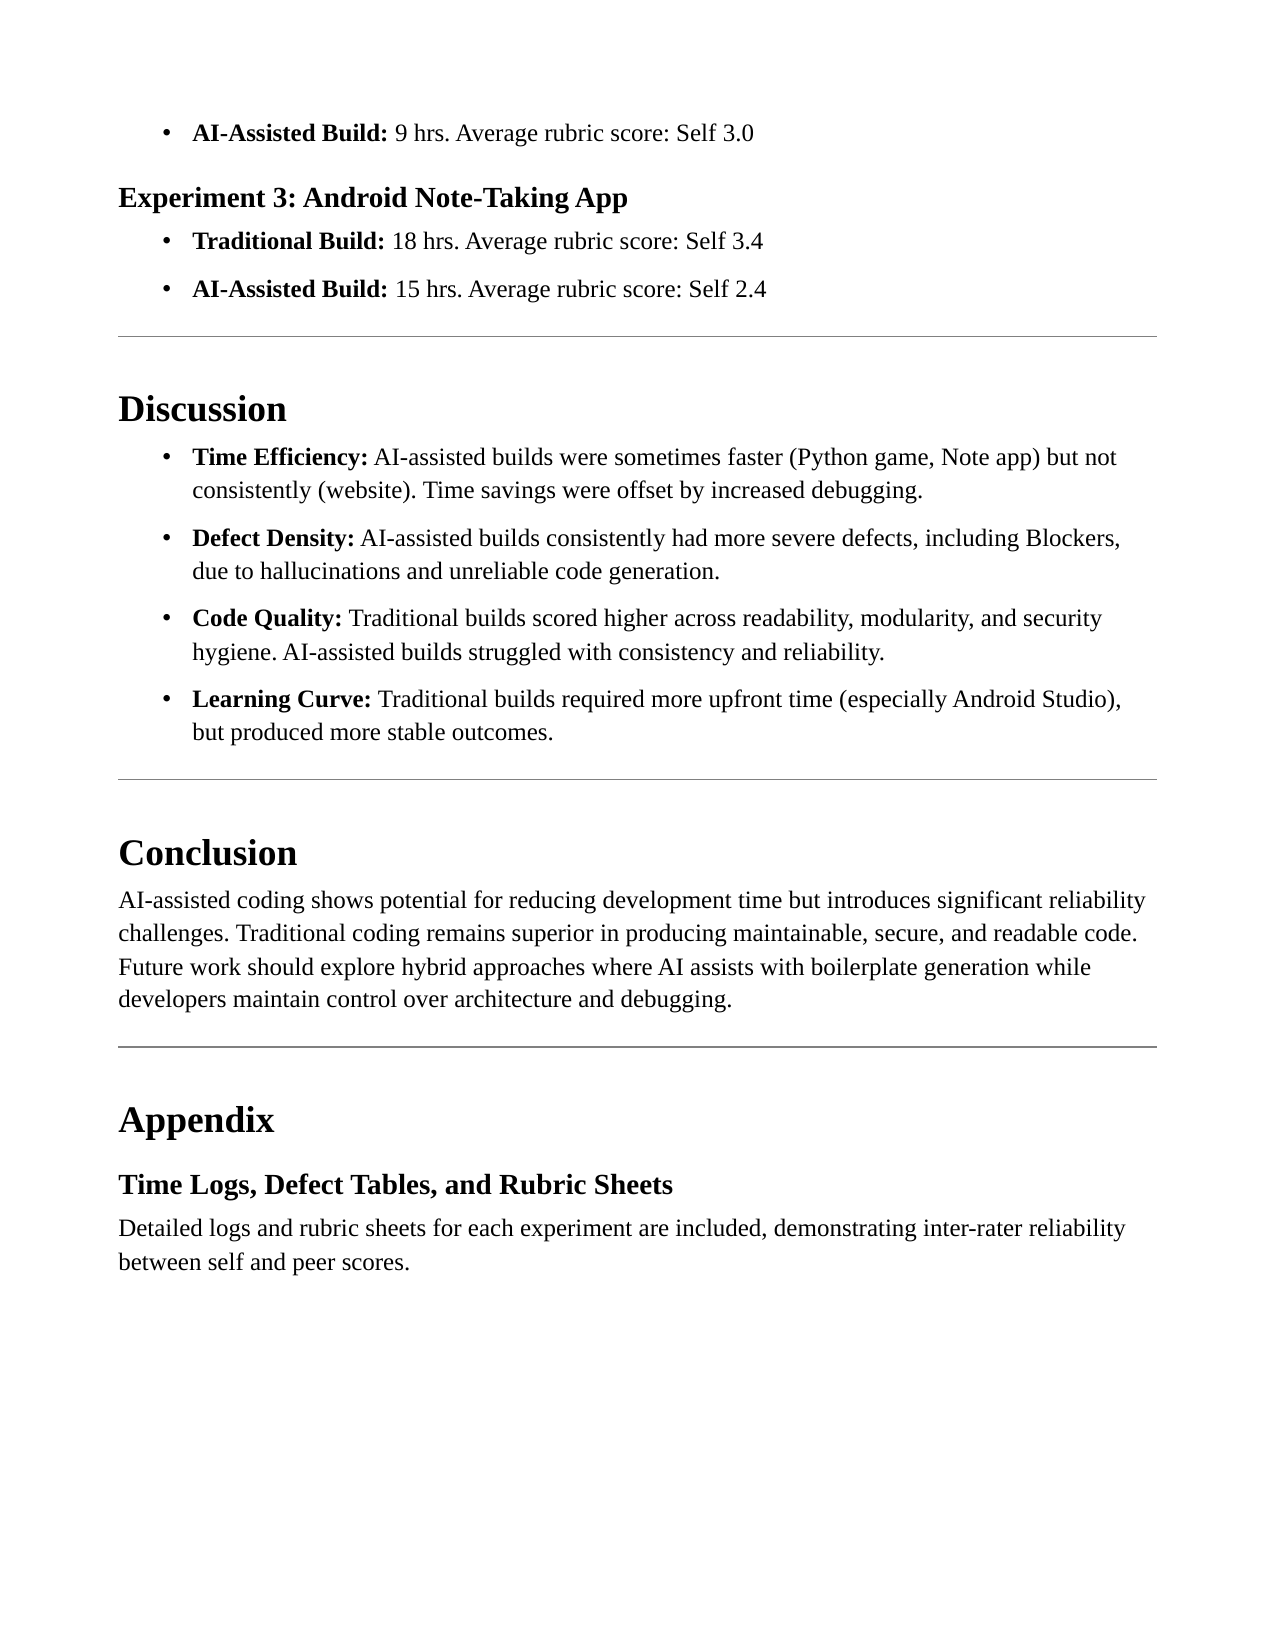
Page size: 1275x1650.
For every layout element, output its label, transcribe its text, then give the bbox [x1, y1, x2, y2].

text Detailed logs and rubric sheets for each experiment are included, demonstrating inter-rater reliability between self and peer scores. [118, 1213, 1157, 1275]
list Defect Density: AI-assisted builds consistently had more severe defects, including Blockers, due to hallucinations and unreliable code generation. [162, 523, 1157, 585]
subtitle Appendix [118, 1097, 1157, 1140]
subtitle Experiment 3: Android Note-Taking App [118, 180, 1157, 214]
subtitle Time Logs, Defect Tables, and Rubric Sheets [118, 1167, 1157, 1201]
list Traditional Build: 18 hrs. Average rubric score: Self 3.4 [162, 226, 1157, 255]
list Time Efficiency: AI-assisted builds were sometimes faster (Python game, Note app) but not consistently (website). Time savings were offset by increased debugging. [162, 442, 1157, 504]
text AI-assisted coding shows potential for reducing development time but introduces significant reliability challenges. Traditional coding remains superior in producing maintainable, secure, and readable code. Future work should explore hybrid approaches where AI assists with boilerplate generation while developers maintain control over architecture and debugging. [118, 886, 1157, 1013]
subtitle Conclusion [118, 830, 1157, 873]
list Code Quality: Traditional builds scored higher across readability, modularity, and security hygiene. AI-assisted builds struggled with consistency and reliability. [162, 603, 1157, 665]
list Learning Curve: Traditional builds required more upfront time (especially Android Studio), but produced more stable outcomes. [162, 684, 1157, 746]
subtitle Discussion [118, 387, 1157, 430]
list AI-Assisted Build: 9 hrs. Average rubric score: Self 3.0 [162, 118, 1157, 147]
list AI-Assisted Build: 15 hrs. Average rubric score: Self 2.4 [162, 274, 1157, 303]
